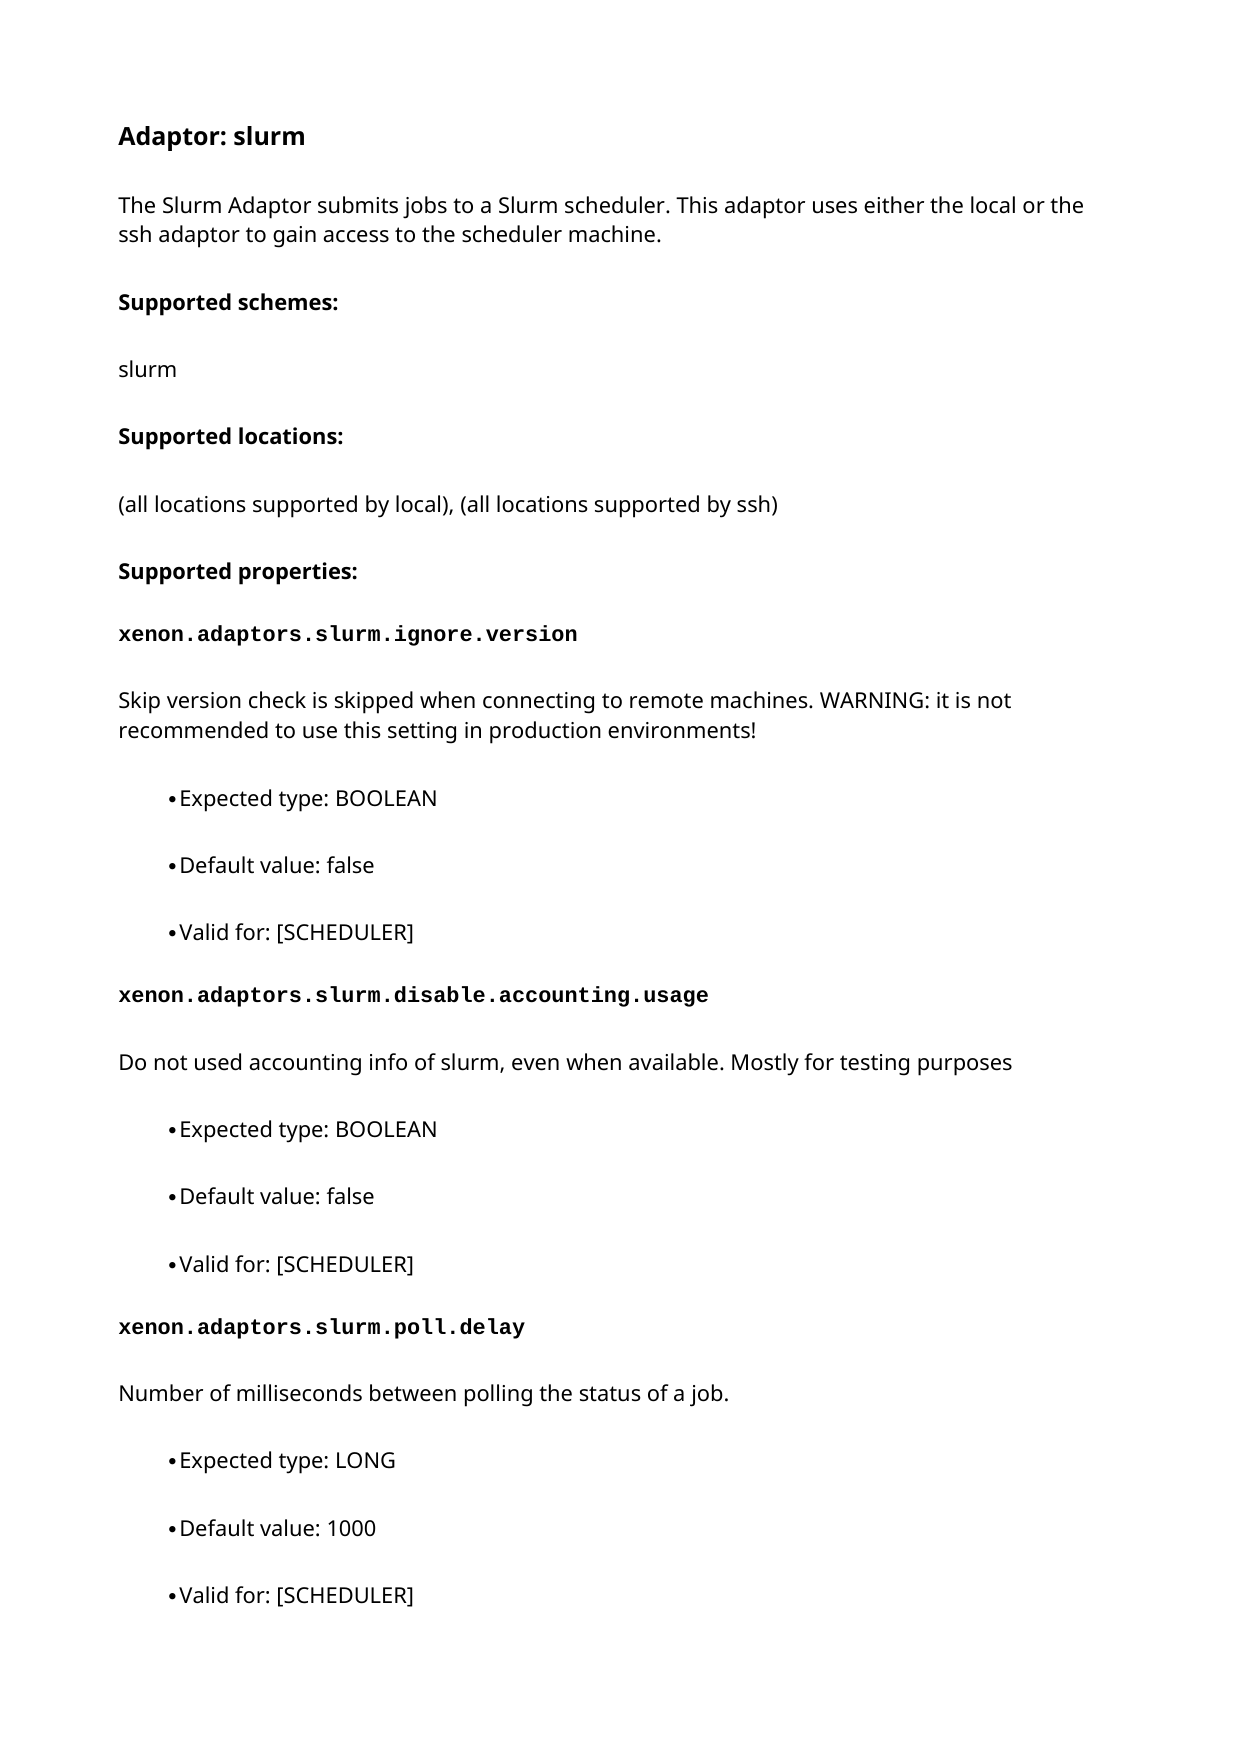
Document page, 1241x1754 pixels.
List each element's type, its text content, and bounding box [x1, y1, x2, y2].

list Expected type: BOOLEAN [118, 783, 1122, 812]
list Valid for: [SCHEDULER] [118, 1249, 1122, 1278]
list Default value: 1000 [118, 1513, 1122, 1543]
text xenon.adaptors.slurm.poll.delay [118, 1316, 1122, 1341]
text xenon.adaptors.slurm.disable.accounting.usage [118, 984, 1122, 1009]
text The Slurm Adaptor submits jobs to a Slurm scheduler. This adaptor uses either the local or the ssh adaptor to gain access to the scheduler machine. [118, 190, 1122, 249]
list Expected type: LONG [118, 1446, 1122, 1475]
text (all locations supported by local), (all locations supported by ssh) [118, 489, 1122, 518]
text Skip version check is skipped when connecting to remote machines. WARNING: it is not recommended to use this setting in production environments! [118, 686, 1122, 745]
text Adaptor: slurm [118, 118, 1122, 152]
list Expected type: BOOLEAN [118, 1114, 1122, 1144]
text Do not used accounting info of slurm, even when available. Mostly for testing purposes [118, 1047, 1122, 1077]
list Valid for: [SCHEDULER] [118, 1580, 1122, 1610]
text Supported properties: [118, 556, 1122, 586]
text Supported locations: [118, 421, 1122, 451]
list Default value: false [118, 850, 1122, 880]
text Supported schemes: [118, 287, 1122, 317]
list Default value: false [118, 1181, 1122, 1211]
text slurm [118, 354, 1122, 384]
text xenon.adaptors.slurm.ignore.version [118, 623, 1122, 648]
list Valid for: [SCHEDULER] [118, 917, 1122, 947]
text Number of milliseconds between polling the status of a job. [118, 1378, 1122, 1408]
